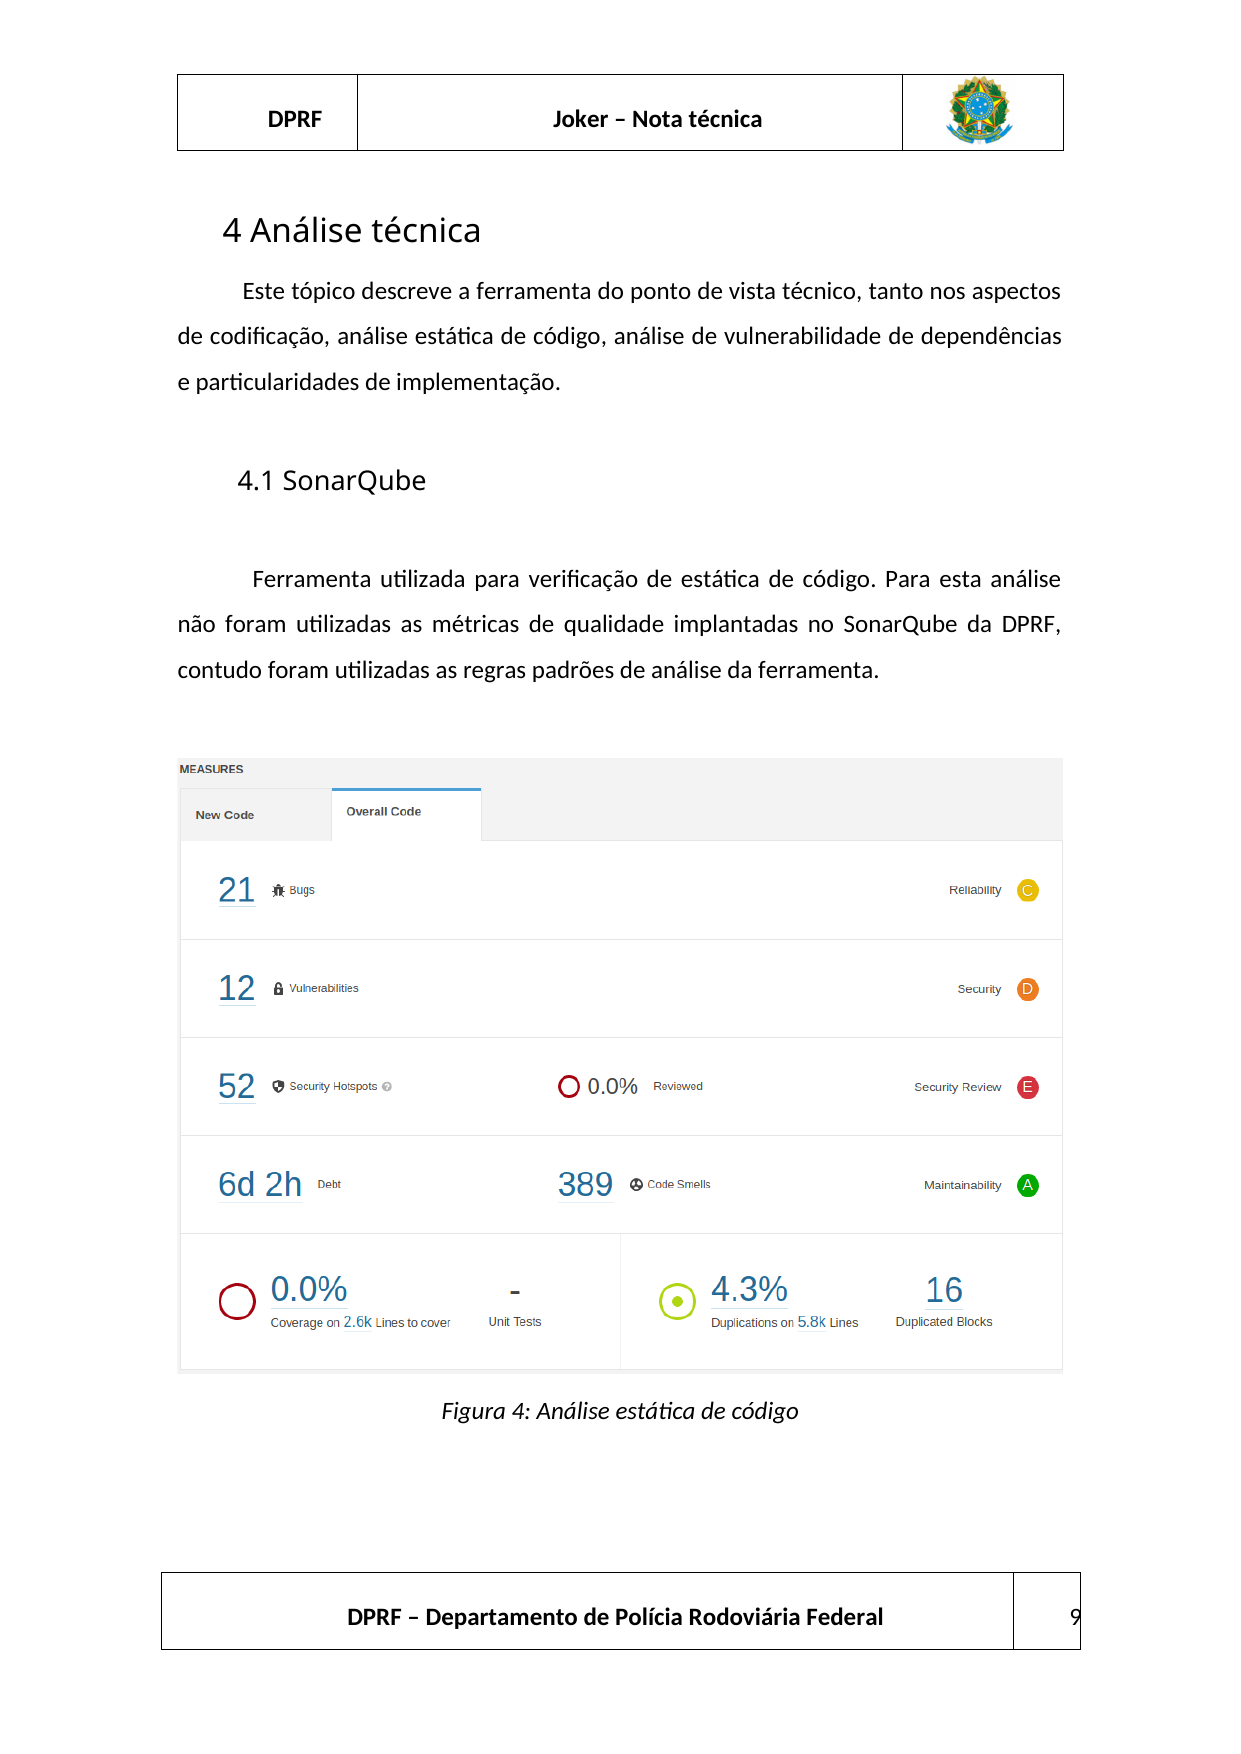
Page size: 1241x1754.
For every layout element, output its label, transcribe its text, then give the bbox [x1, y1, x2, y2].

text Figura 4: Análise estática de código [177, 1374, 1063, 1425]
subtitle 4 Análise técnica [177, 207, 222, 252]
text Ferramenta utilizada para verificação de estática de código. Para esta análise não foram utilizadas as métricas de qualidade implantadas no SonarQube da DPRF, contudo foram utilizadas as regras padrões de análise da ferramenta. [177, 563, 1063, 685]
picture [177, 758, 1063, 1374]
picture [944, 75, 1020, 149]
subtitle 4.1 SonarQube [177, 462, 237, 499]
subtitle 4 Análise técnica [482, 207, 1063, 252]
subtitle 4.1 SonarQube [427, 462, 1063, 499]
text Este tópico descreve a ferramenta do ponto de vista técnico, tanto nos aspectos de codificação, análise estática de código, análise de vulnerabilidade de dependências e particularidades de implementação. [177, 275, 1063, 397]
